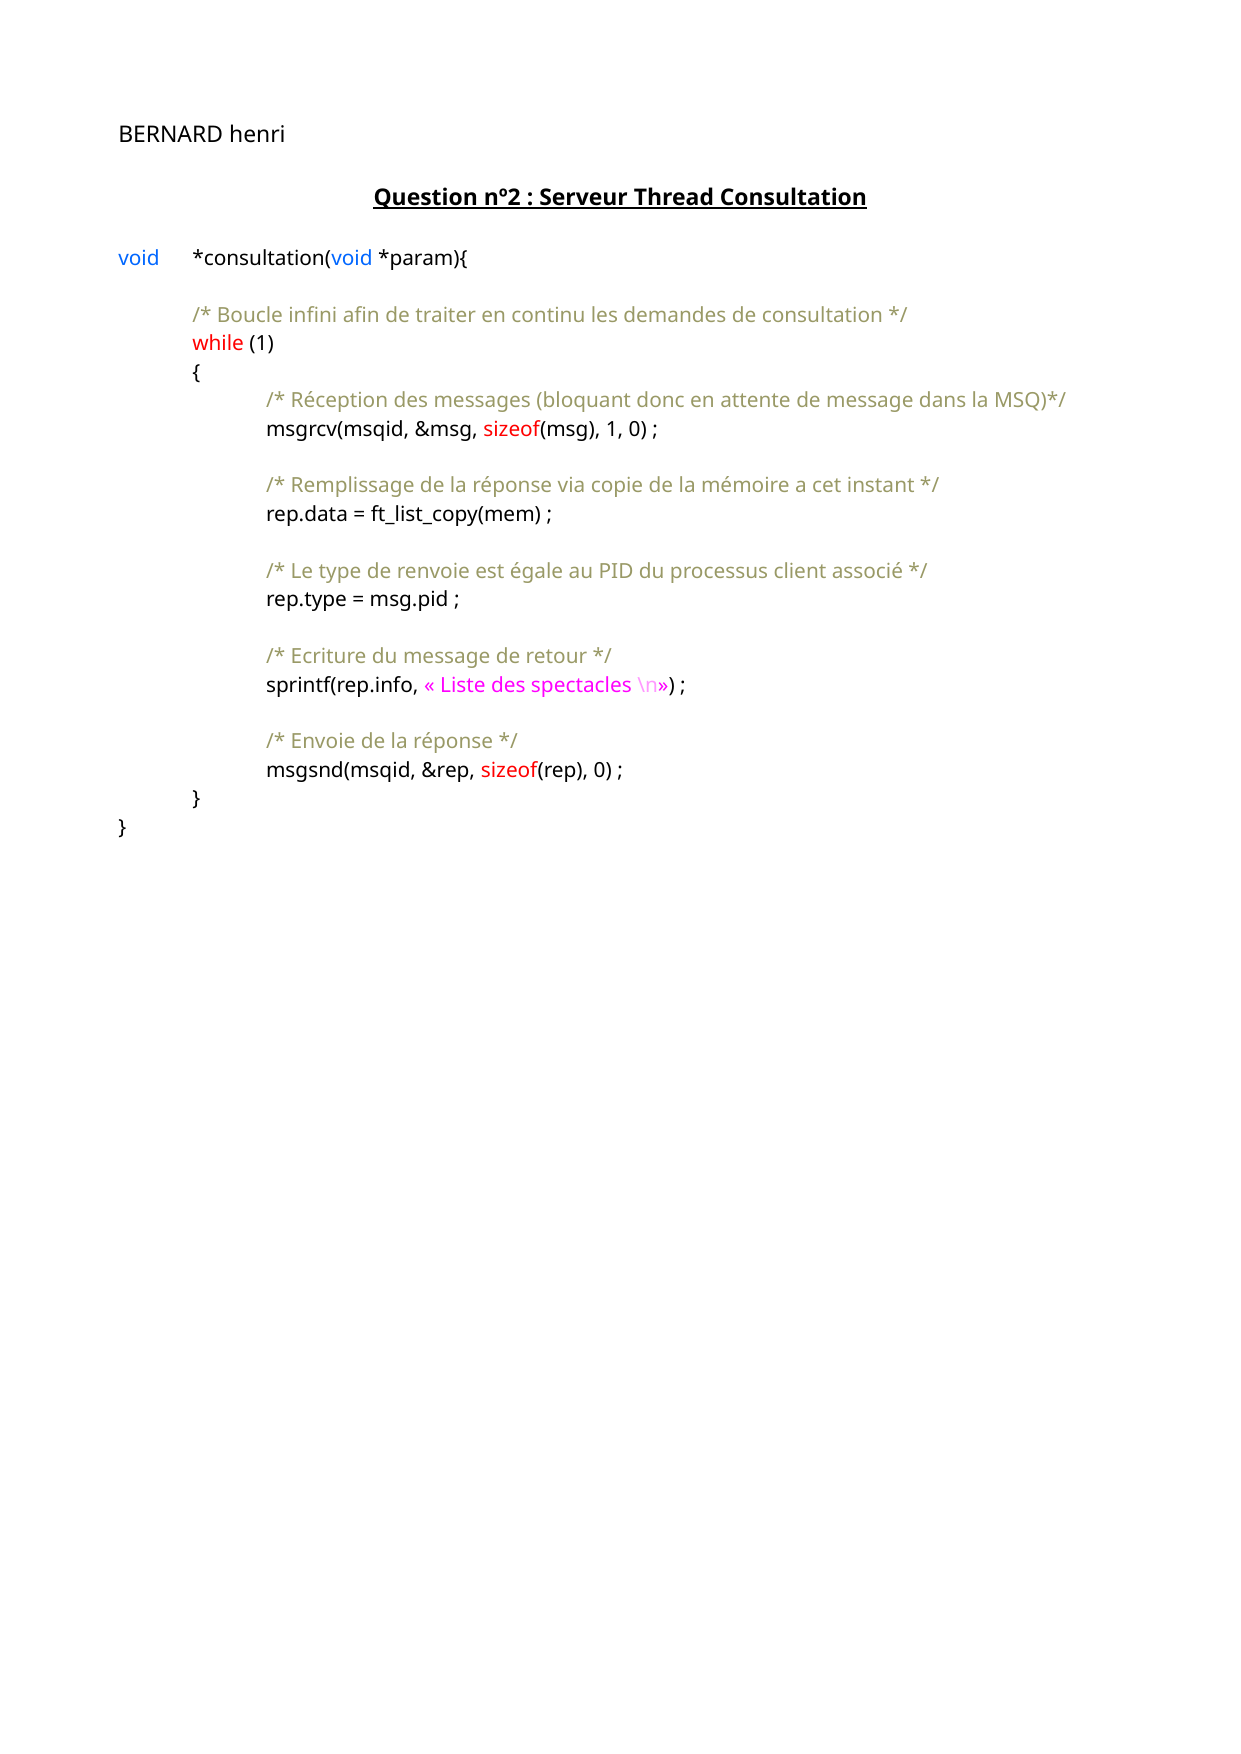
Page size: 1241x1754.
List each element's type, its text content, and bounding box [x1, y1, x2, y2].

text /* Boucle infini afin de traiter en continu les demandes de consultation */ [118, 300, 1122, 328]
text { [118, 357, 1122, 385]
text sprintf(rep.info, « Liste des spectacles \n») ; [118, 670, 1122, 698]
text /* Le type de renvoie est égale au PID du processus client associé */ [118, 556, 1122, 584]
text /* Envoie de la réponse */ [118, 727, 1122, 755]
text Question nº2 : Serveur Thread Consultation [118, 181, 1122, 212]
text /* Réception des messages (bloquant donc en attente de message dans la MSQ)*/ [118, 385, 1122, 414]
text void *consultation(void *param){ [118, 243, 1122, 272]
text /* Ecriture du message de retour */ [118, 641, 1122, 670]
text BERNARD henri [118, 118, 1122, 149]
text } [118, 812, 1122, 840]
text rep.type = msg.pid ; [118, 584, 1122, 613]
text msgsnd(msqid, &rep, sizeof(rep), 0) ; [118, 755, 1122, 783]
text rep.data = ft_list_copy(mem) ; [118, 499, 1122, 527]
text while (1) [118, 328, 1122, 357]
text /* Remplissage de la réponse via copie de la mémoire a cet instant */ [118, 471, 1122, 499]
text msgrcv(msqid, &msg, sizeof(msg), 1, 0) ; [118, 414, 1122, 442]
text } [118, 783, 1122, 812]
